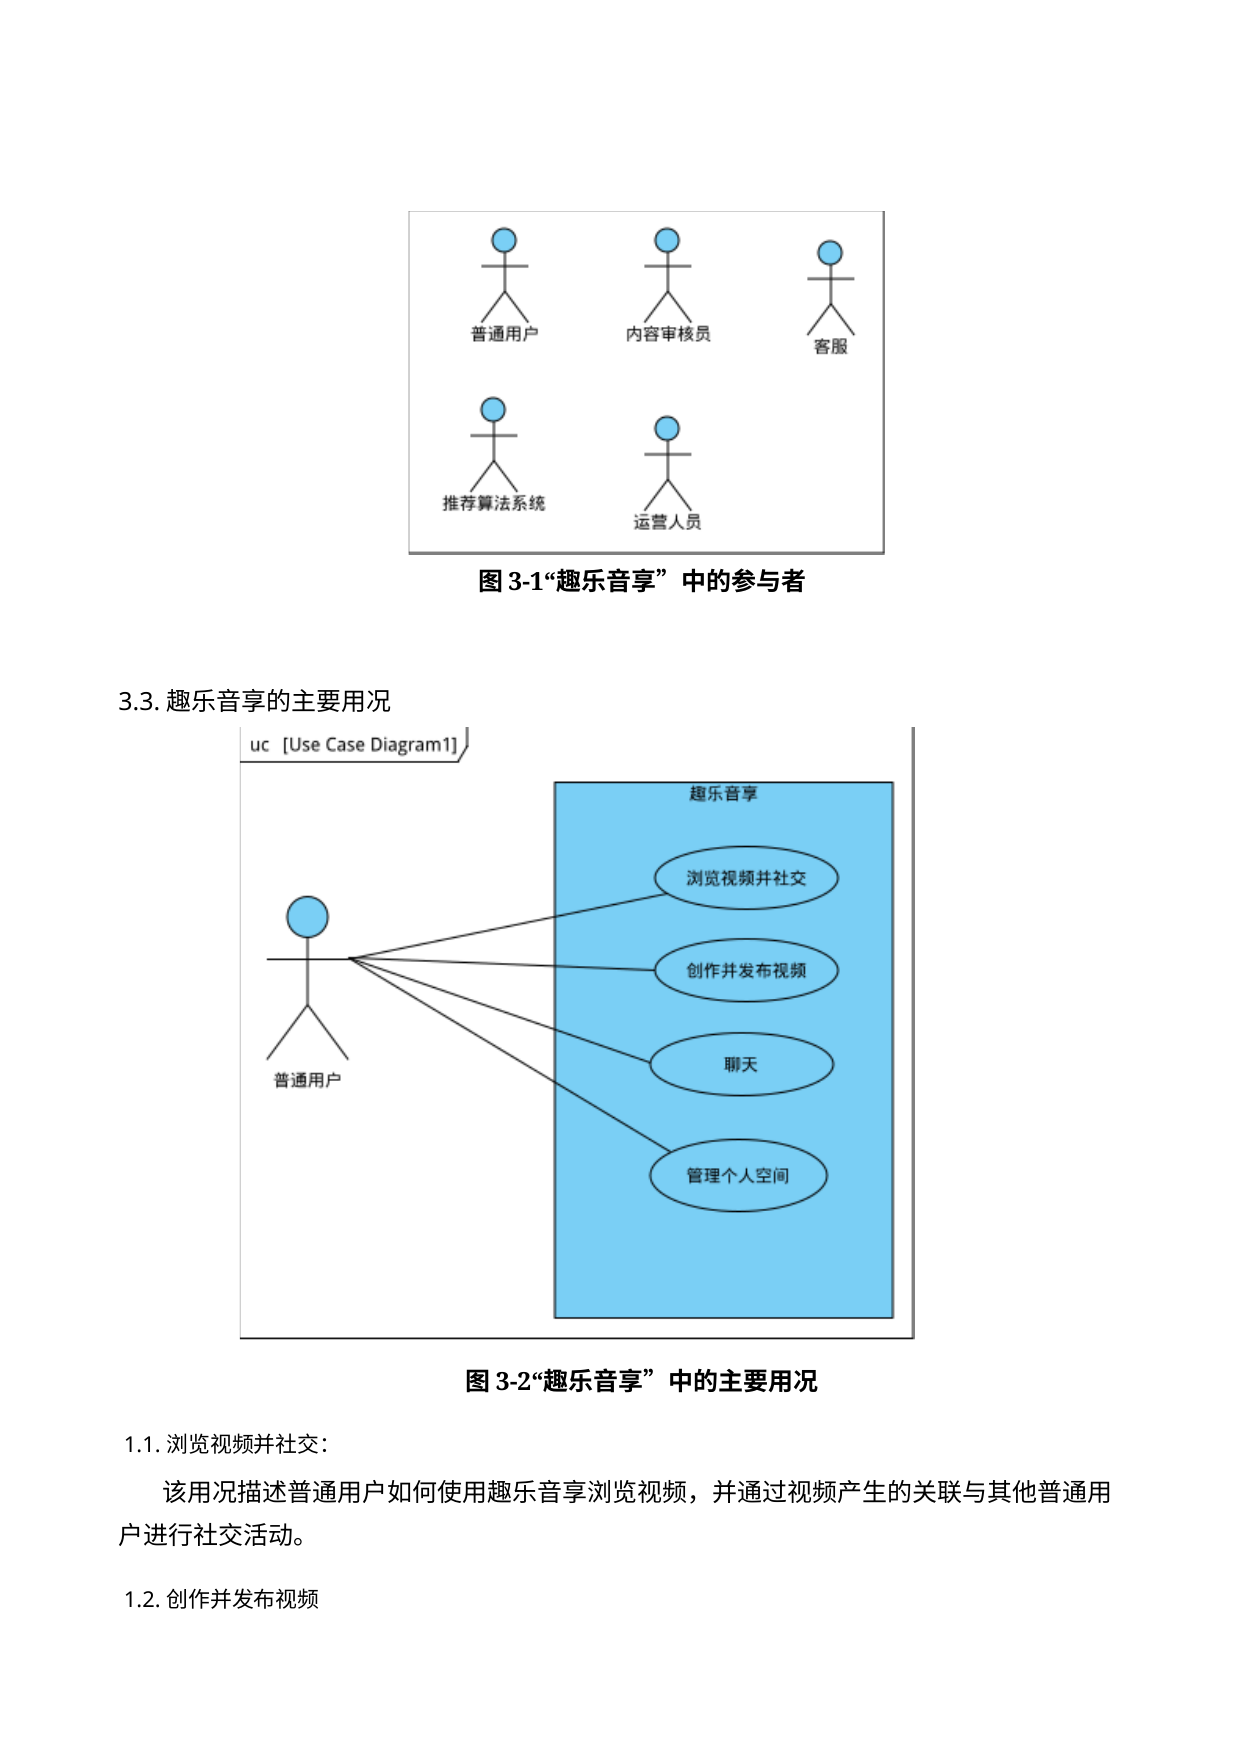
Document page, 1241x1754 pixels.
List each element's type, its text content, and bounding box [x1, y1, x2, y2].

text 图3-2“趣乐音享”中的主要用况 [118, 732, 1122, 1397]
subtitle 浏览视频并社交： [118, 1427, 1122, 1459]
picture [408, 211, 885, 555]
subtitle 创作并发布视频 [118, 1582, 1122, 1613]
text 图3-1“趣乐音享”中的参与者 [118, 188, 1122, 598]
subtitle 趣乐音享的主要用况 [118, 682, 1122, 718]
picture [239, 727, 915, 1341]
text 该用况描述普通用户如何使用趣乐音享浏览视频，并通过视频产生的关联与其他普通用户进行社交活动。 [118, 1472, 1122, 1552]
